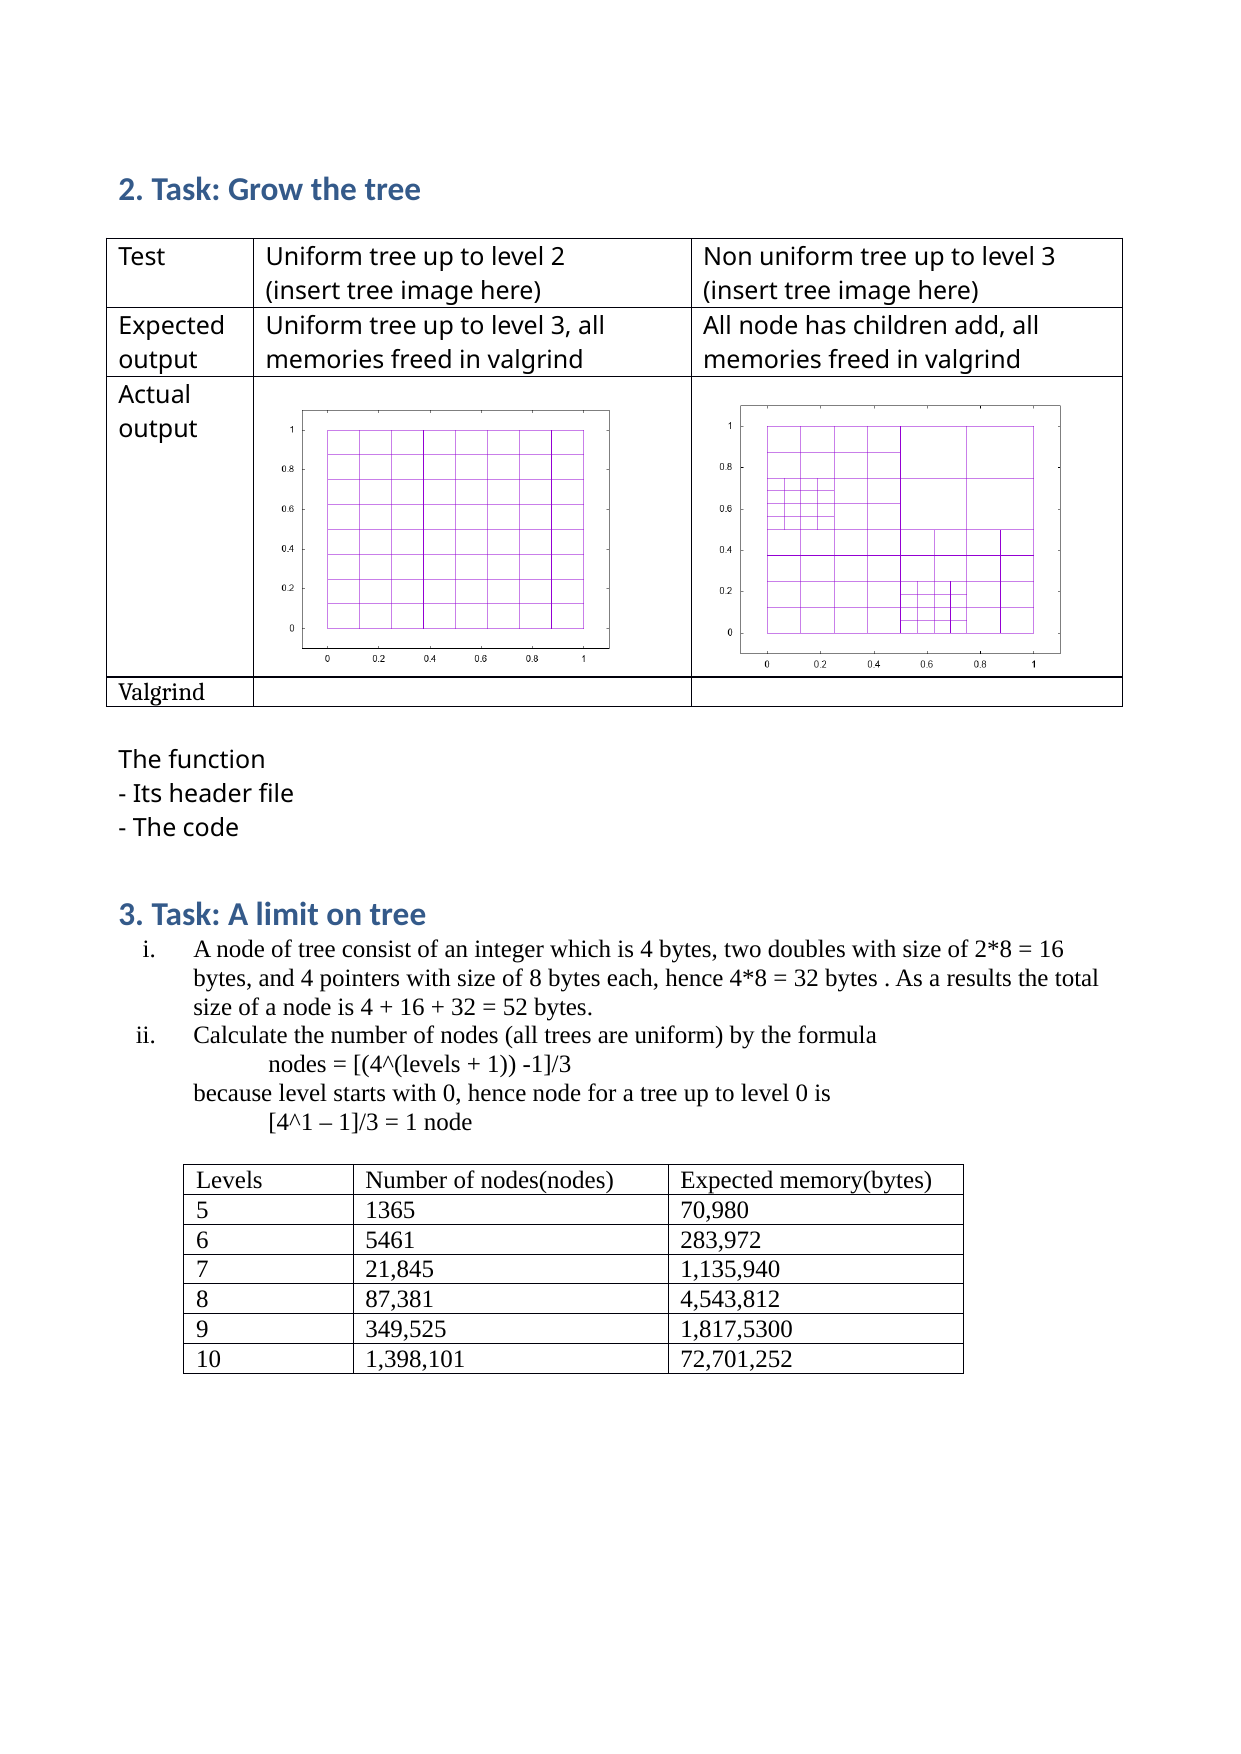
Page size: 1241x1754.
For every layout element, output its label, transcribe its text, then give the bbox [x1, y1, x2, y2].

table_cell 21,845 [354, 1255, 668, 1283]
table_cell 1,135,940 [669, 1255, 963, 1283]
table_cell 1,398,101 [354, 1344, 668, 1373]
list Calculate the number of nodes (all trees are uniform) by the formula [156, 1020, 1122, 1049]
table_cell 1,817,5300 [669, 1314, 963, 1343]
table_header Test [107, 239, 253, 307]
picture [702, 394, 1078, 676]
table_cell 349,525 [354, 1314, 668, 1343]
table_cell 10 [184, 1344, 353, 1373]
list because level starts with 0, hence node for a tree up to level 0 is [118, 1078, 1122, 1107]
table_cell 4,543,812 [669, 1284, 963, 1313]
list nodes = [(4^(levels + 1)) -1]/3 [231, 1049, 1122, 1078]
subtitle 2. Task: Grow the tree [118, 168, 1122, 209]
table_cell [254, 678, 691, 706]
table_header Number of nodes(nodes) [354, 1165, 668, 1194]
table_cell [692, 678, 1122, 706]
list A node of tree consist of an integer which is 4 bytes, two doubles with size of 2*8 = 16 bytes, and 4 pointers with size of 8 bytes each, hence 4*8 = 32 bytes . As a results the total size of a node is 4 + 16 + 32 = 52 bytes. [156, 934, 1122, 1020]
table_cell 6 [184, 1225, 353, 1253]
table_cell 283,972 [669, 1225, 963, 1253]
text - The code [118, 809, 1122, 843]
table_cell Expected output [107, 308, 253, 376]
table_cell 72,701,252 [669, 1344, 963, 1373]
table_cell 87,381 [354, 1284, 668, 1313]
table_cell 7 [184, 1255, 353, 1283]
table_cell 5 [184, 1195, 353, 1224]
table_cell 8 [184, 1284, 353, 1313]
table_cell 5461 [354, 1225, 668, 1253]
table_cell Valgrind [107, 678, 253, 706]
table_cell [692, 377, 1122, 676]
table_cell All node has children add, all memories freed in valgrind [692, 308, 1122, 376]
table_header Uniform tree up to level 2 (insert tree image here) [254, 239, 691, 307]
list [4^1 – 1]/3 = 1 node [118, 1107, 1122, 1135]
text - Its header file [118, 775, 1122, 809]
table_header Levels [184, 1165, 353, 1194]
table_cell Actual output [107, 377, 253, 676]
table_header Non uniform tree up to level 3 (insert tree image here) [692, 239, 1122, 307]
text The function [118, 741, 1122, 775]
table_cell 70,980 [669, 1195, 963, 1224]
picture [265, 399, 625, 670]
table_cell Uniform tree up to level 3, all memories freed in valgrind [254, 308, 691, 376]
table_header Expected memory(bytes) [669, 1165, 963, 1194]
table_cell [254, 377, 691, 676]
table_cell 1365 [354, 1195, 668, 1224]
table_cell 9 [184, 1314, 353, 1343]
subtitle 3. Task: A limit on tree [118, 893, 1122, 934]
